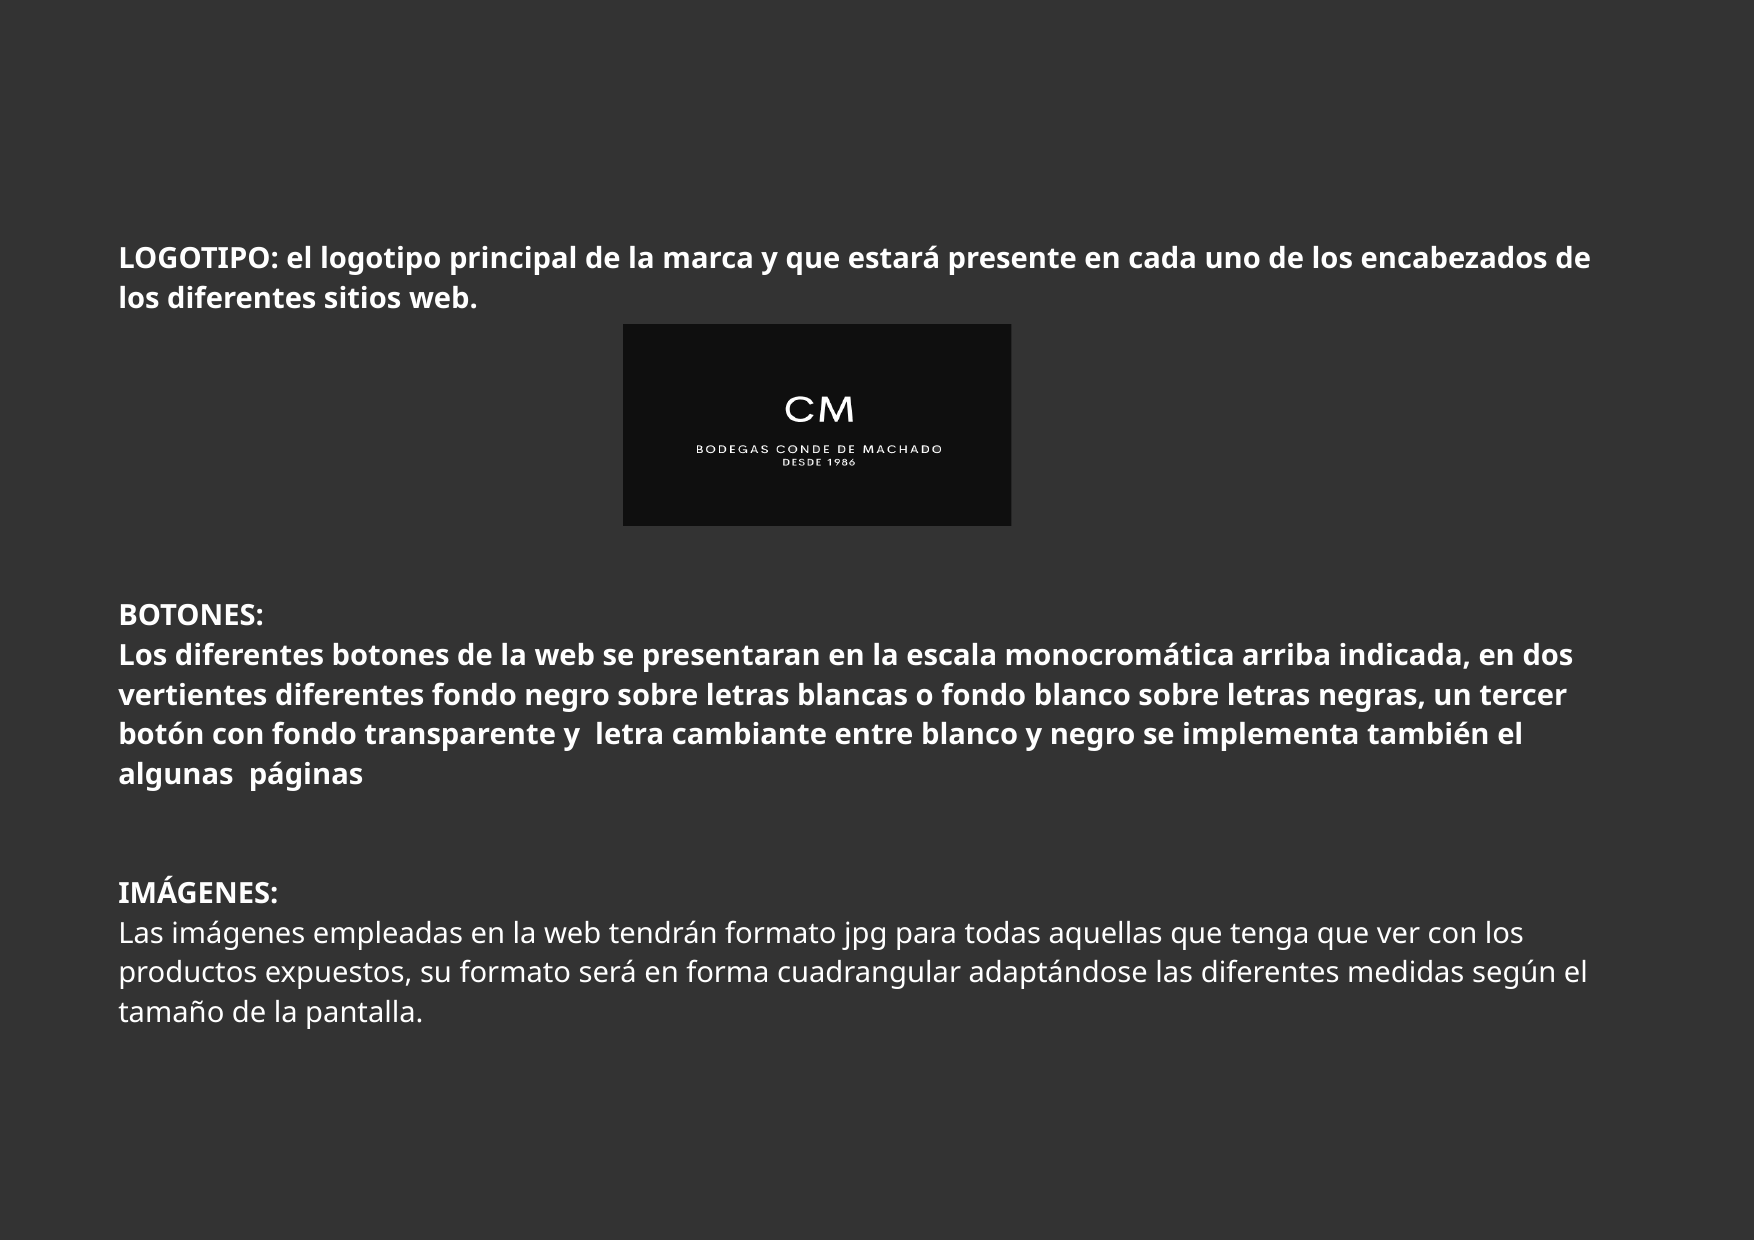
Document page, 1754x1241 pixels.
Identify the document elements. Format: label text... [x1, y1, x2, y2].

picture [623, 324, 1012, 526]
text LOGOTIPO: el logotipo principal de la marca y que estará presente en cada uno de los encabezados de los diferentes sitios web. [118, 237, 1636, 317]
text Los diferentes botones de la web se presentaran en la escala monocromática arriba indicada, en dos vertientes diferentes fondo negro sobre letras blancas o fondo blanco sobre letras negras, un tercer botón con fondo transparente y letra cambiante entre blanco y negro se implementa también el algunas páginas [118, 634, 1636, 793]
text Las imágenes empleadas en la web tendrán formato jpg para todas aquellas que tenga que ver con los productos expuestos, su formato será en forma cuadrangular adaptándose las diferentes medidas según el tamaño de la pantalla. [118, 912, 1636, 1031]
text IMÁGENES: [118, 872, 1636, 912]
text BOTONES: [118, 594, 1636, 634]
